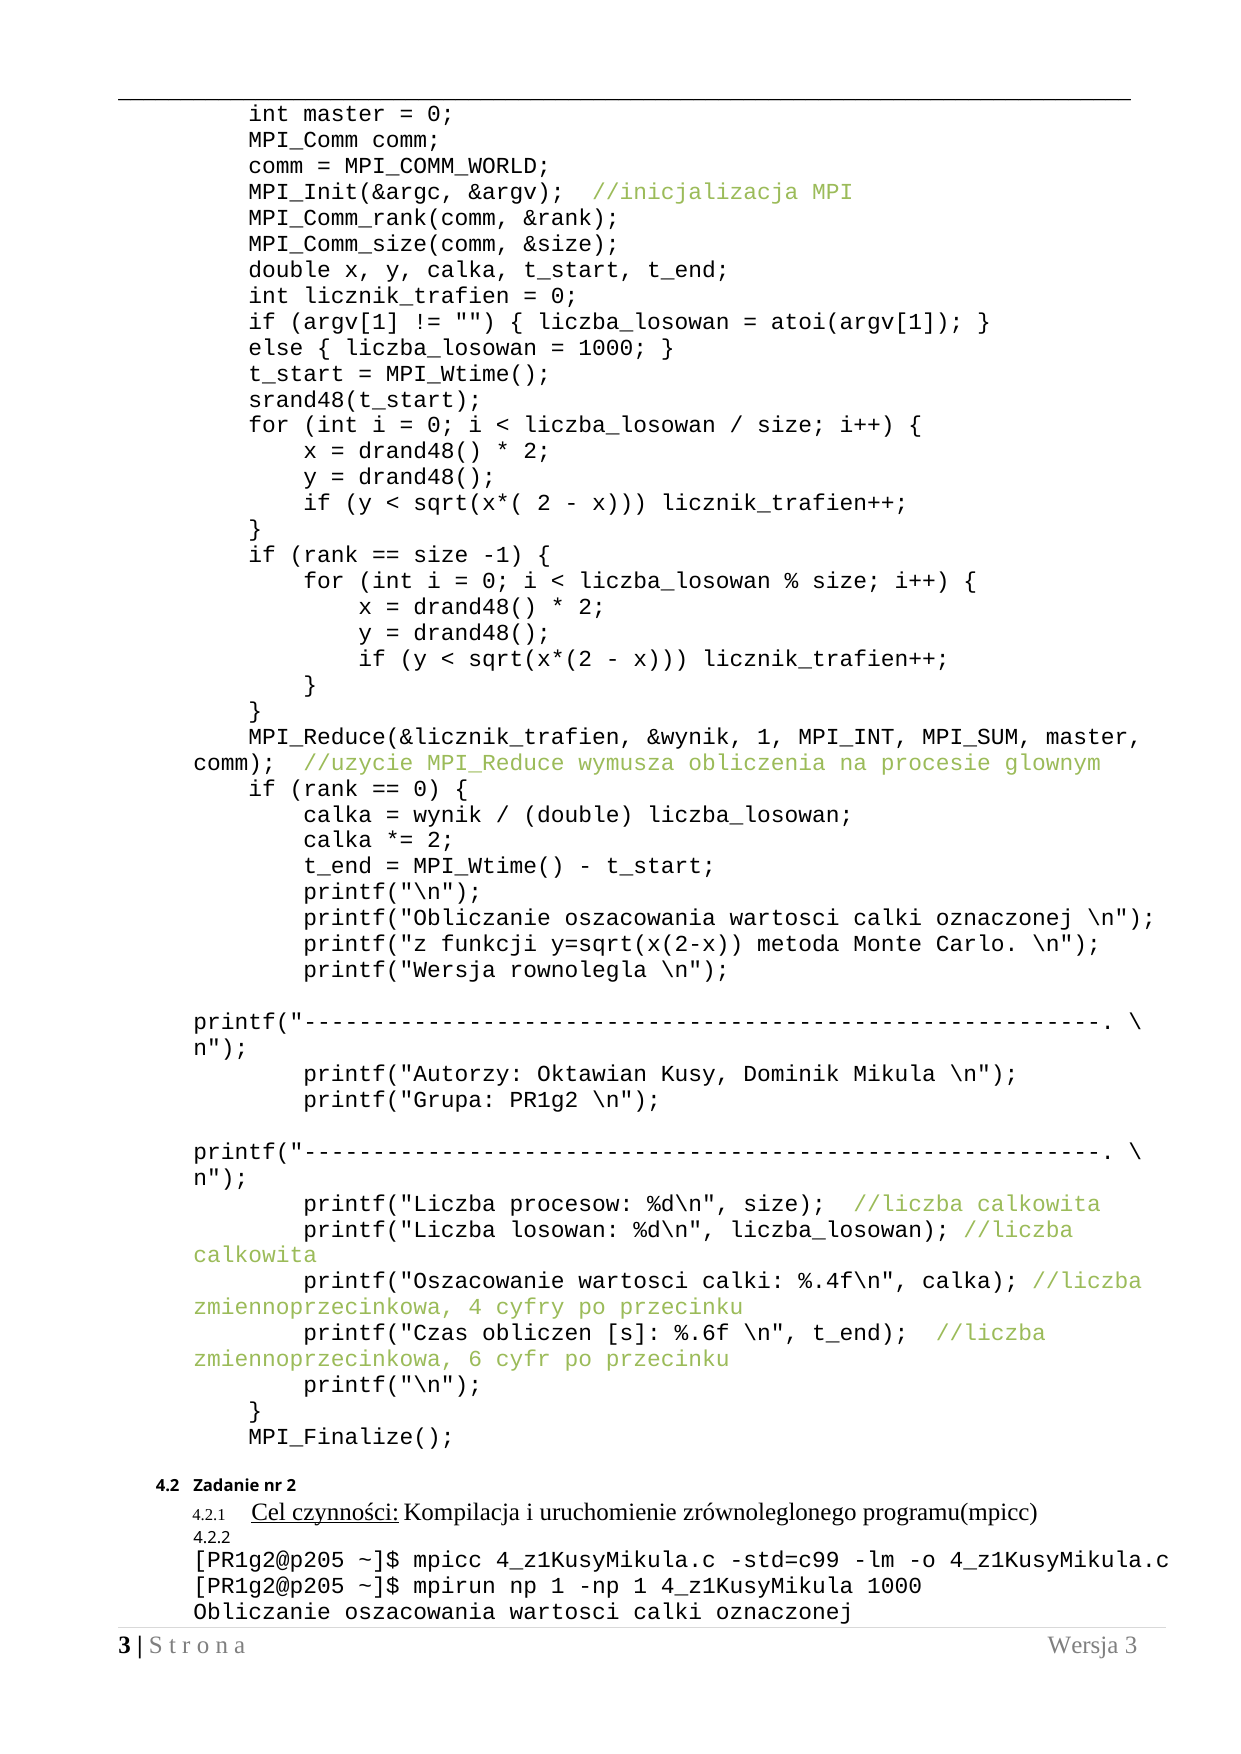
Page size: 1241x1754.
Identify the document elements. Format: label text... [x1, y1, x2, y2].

text } [193, 699, 1181, 725]
text MPI_Init(&argc, &argv); //inicjalizacja MPI [193, 180, 1181, 206]
text y = drand48(); [193, 621, 1181, 647]
text MPI_Finalize(); [193, 1425, 1181, 1451]
text [PR1g2@p205 ~]$ mpirun np 1 -np 1 4_z1KusyMikula 1000 [193, 1574, 1181, 1600]
text printf("Grupa: PR1g2 \n"); [193, 1088, 1181, 1114]
text printf("Liczba losowan: %d\n", liczba_losowan); //liczba calkowita [193, 1218, 1181, 1270]
text if (rank == size -1) { [193, 543, 1181, 569]
text if (argv[1] != "") { liczba_losowan = atoi(argv[1]); } [193, 310, 1181, 336]
text } [193, 1399, 1181, 1425]
text int licznik_trafien = 0; [193, 284, 1181, 310]
text t_start = MPI_Wtime(); [193, 362, 1181, 388]
list Zadanie nr 2 [156, 1474, 1181, 1497]
text int master = 0; [193, 103, 1181, 128]
list Cel czynności: Kompilacja i uruchomienie zrównoleglonego programu(mpicc) [192, 1497, 1181, 1526]
text printf("\n"); [193, 881, 1181, 907]
text MPI_Comm comm; [193, 128, 1181, 154]
text comm = MPI_COMM_WORLD; [193, 154, 1181, 180]
text } [193, 518, 1181, 543]
text x = drand48() * 2; [193, 440, 1181, 466]
text if (rank == 0) { [193, 777, 1181, 803]
text t_end = MPI_Wtime() - t_start; [193, 855, 1181, 881]
text printf("Czas obliczen [s]: %.6f \n", t_end); //liczba zmiennoprzecinkowa, 6 cyfr po przecinku [193, 1322, 1181, 1373]
text printf("Autorzy: Oktawian Kusy, Dominik Mikula \n"); [193, 1062, 1181, 1088]
text x = drand48() * 2; [193, 595, 1181, 621]
text if (y < sqrt(x*(2 - x))) licznik_trafien++; [193, 647, 1181, 673]
text printf("Wersja rownolegla \n"); [193, 958, 1181, 984]
text printf("Liczba procesow: %d\n", size); //liczba calkowita [193, 1192, 1181, 1218]
text for (int i = 0; i < liczba_losowan / size; i++) { [193, 414, 1181, 440]
text if (y < sqrt(x*( 2 - x))) licznik_trafien++; [193, 492, 1181, 518]
text else { liczba_losowan = 1000; } [193, 336, 1181, 362]
text } [193, 673, 1181, 699]
text MPI_Comm_rank(comm, &rank); [193, 206, 1181, 232]
text printf("Obliczanie oszacowania wartosci calki oznaczonej \n"); [193, 907, 1181, 933]
text calka *= 2; [193, 829, 1181, 855]
text double x, y, calka, t_start, t_end; [193, 258, 1181, 284]
text srand48(t_start); [193, 388, 1181, 414]
text printf("\n"); [193, 1373, 1181, 1399]
text MPI_Reduce(&licznik_trafien, &wynik, 1, MPI_INT, MPI_SUM, master, comm); //uzycie MPI_Reduce wymusza obliczenia na procesie glownym [193, 725, 1181, 777]
text printf("----------------------------------------------------------. \n"); [193, 1114, 1181, 1192]
text MPI_Comm_size(comm, &size); [193, 232, 1181, 258]
text printf("z funkcji y=sqrt(x(2-x)) metoda Monte Carlo. \n"); [193, 933, 1181, 958]
text printf("Oszacowanie wartosci calki: %.4f\n", calka); //liczba zmiennoprzecinkowa, 4 cyfry po przecinku [193, 1270, 1181, 1322]
text [PR1g2@p205 ~]$ mpicc 4_z1KusyMikula.c -std=c99 -lm -o 4_z1KusyMikula.c [193, 1548, 1181, 1574]
text for (int i = 0; i < liczba_losowan % size; i++) { [193, 569, 1181, 595]
text printf("----------------------------------------------------------. \n"); [193, 984, 1181, 1062]
text y = drand48(); [193, 466, 1181, 492]
text Obliczanie oszacowania wartosci calki oznaczonej [193, 1600, 1181, 1626]
text calka = wynik / (double) liczba_losowan; [193, 803, 1181, 829]
